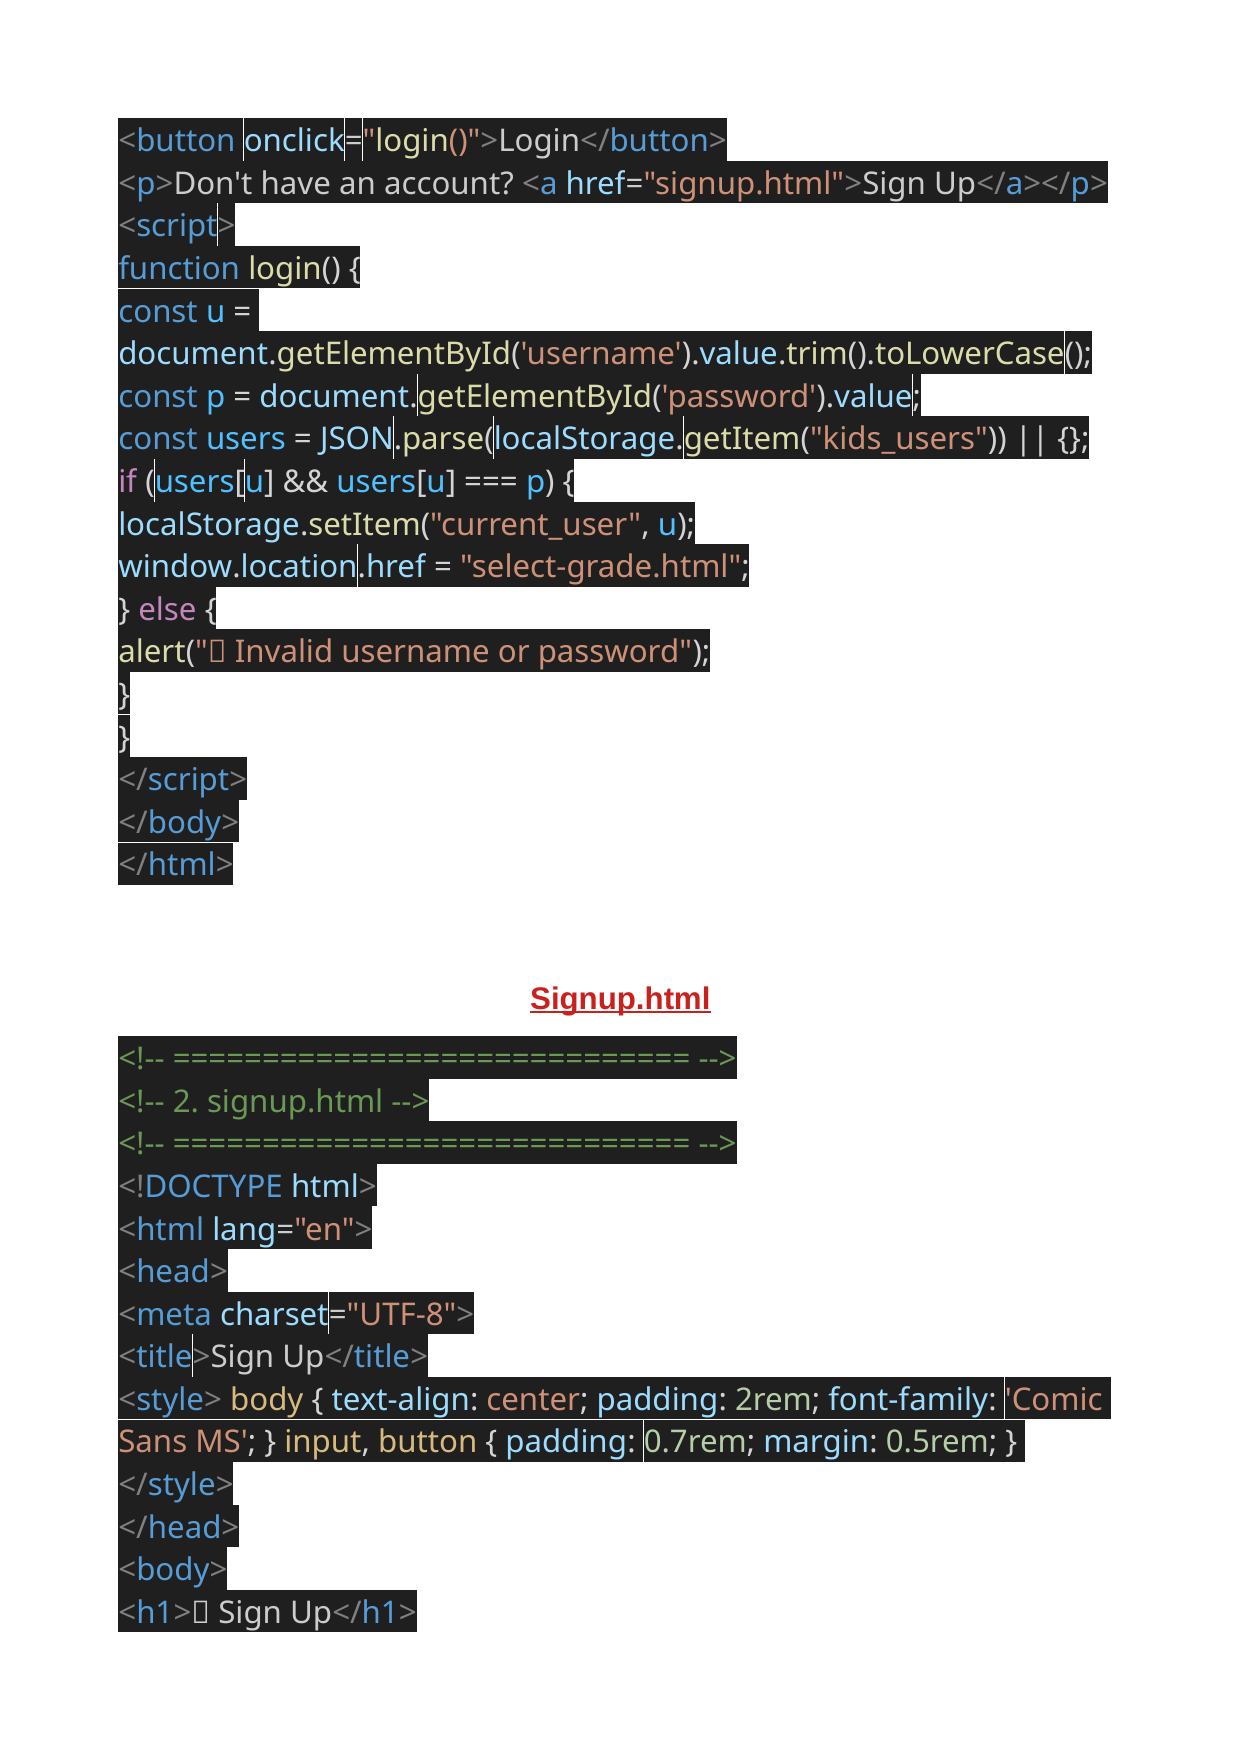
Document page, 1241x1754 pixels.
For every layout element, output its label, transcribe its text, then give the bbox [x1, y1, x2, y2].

text </script> [118, 757, 1122, 800]
text <!-- ============================= --> [118, 1036, 1122, 1079]
text alert("❌ Invalid username or password"); [118, 629, 1122, 672]
text <body> [118, 1547, 1122, 1590]
text <!-- ============================= --> [118, 1121, 1122, 1164]
text } else { [118, 587, 1122, 629]
text <title>Sign Up</title> [118, 1334, 1122, 1377]
text </html> [118, 842, 1122, 885]
text const users = JSON.parse(localStorage.getItem("kids_users")) || {}; [118, 416, 1122, 459]
text if (users[u] && users[u] === p) { [118, 459, 1122, 502]
text const p = document.getElementById('password').value; [118, 374, 1122, 416]
text window.location.href = "select-grade.html"; [118, 544, 1122, 587]
text </body> [118, 800, 1122, 842]
text <!DOCTYPE html> [118, 1164, 1122, 1206]
text <script> [118, 203, 1122, 246]
text <p>Don't have an account? <a href="signup.html">Sign Up</a></p> [118, 161, 1122, 203]
text <button onclick="login()">Login</button> [118, 118, 1122, 161]
text localStorage.setItem("current_user", u); [118, 502, 1122, 544]
text <style> body { text-align: center; padding: 2rem; font-family: 'Comic Sans MS'; } input, button { padding: 0.7rem; margin: 0.5rem; } </style> [118, 1377, 1122, 1505]
text <!-- 2. signup.html --> [118, 1079, 1122, 1121]
text const u = document.getElementById('username').value.trim().toLowerCase(); [118, 288, 1122, 374]
text <head> [118, 1249, 1122, 1292]
text <html lang="en"> [118, 1206, 1122, 1249]
text Signup.html [118, 980, 1122, 1016]
text } [118, 714, 1122, 757]
text } [118, 672, 1122, 714]
text function login() { [118, 246, 1122, 288]
text </head> [118, 1505, 1122, 1547]
text <meta charset="UTF-8"> [118, 1292, 1122, 1334]
text <h1>📝 Sign Up</h1> [118, 1590, 1122, 1632]
